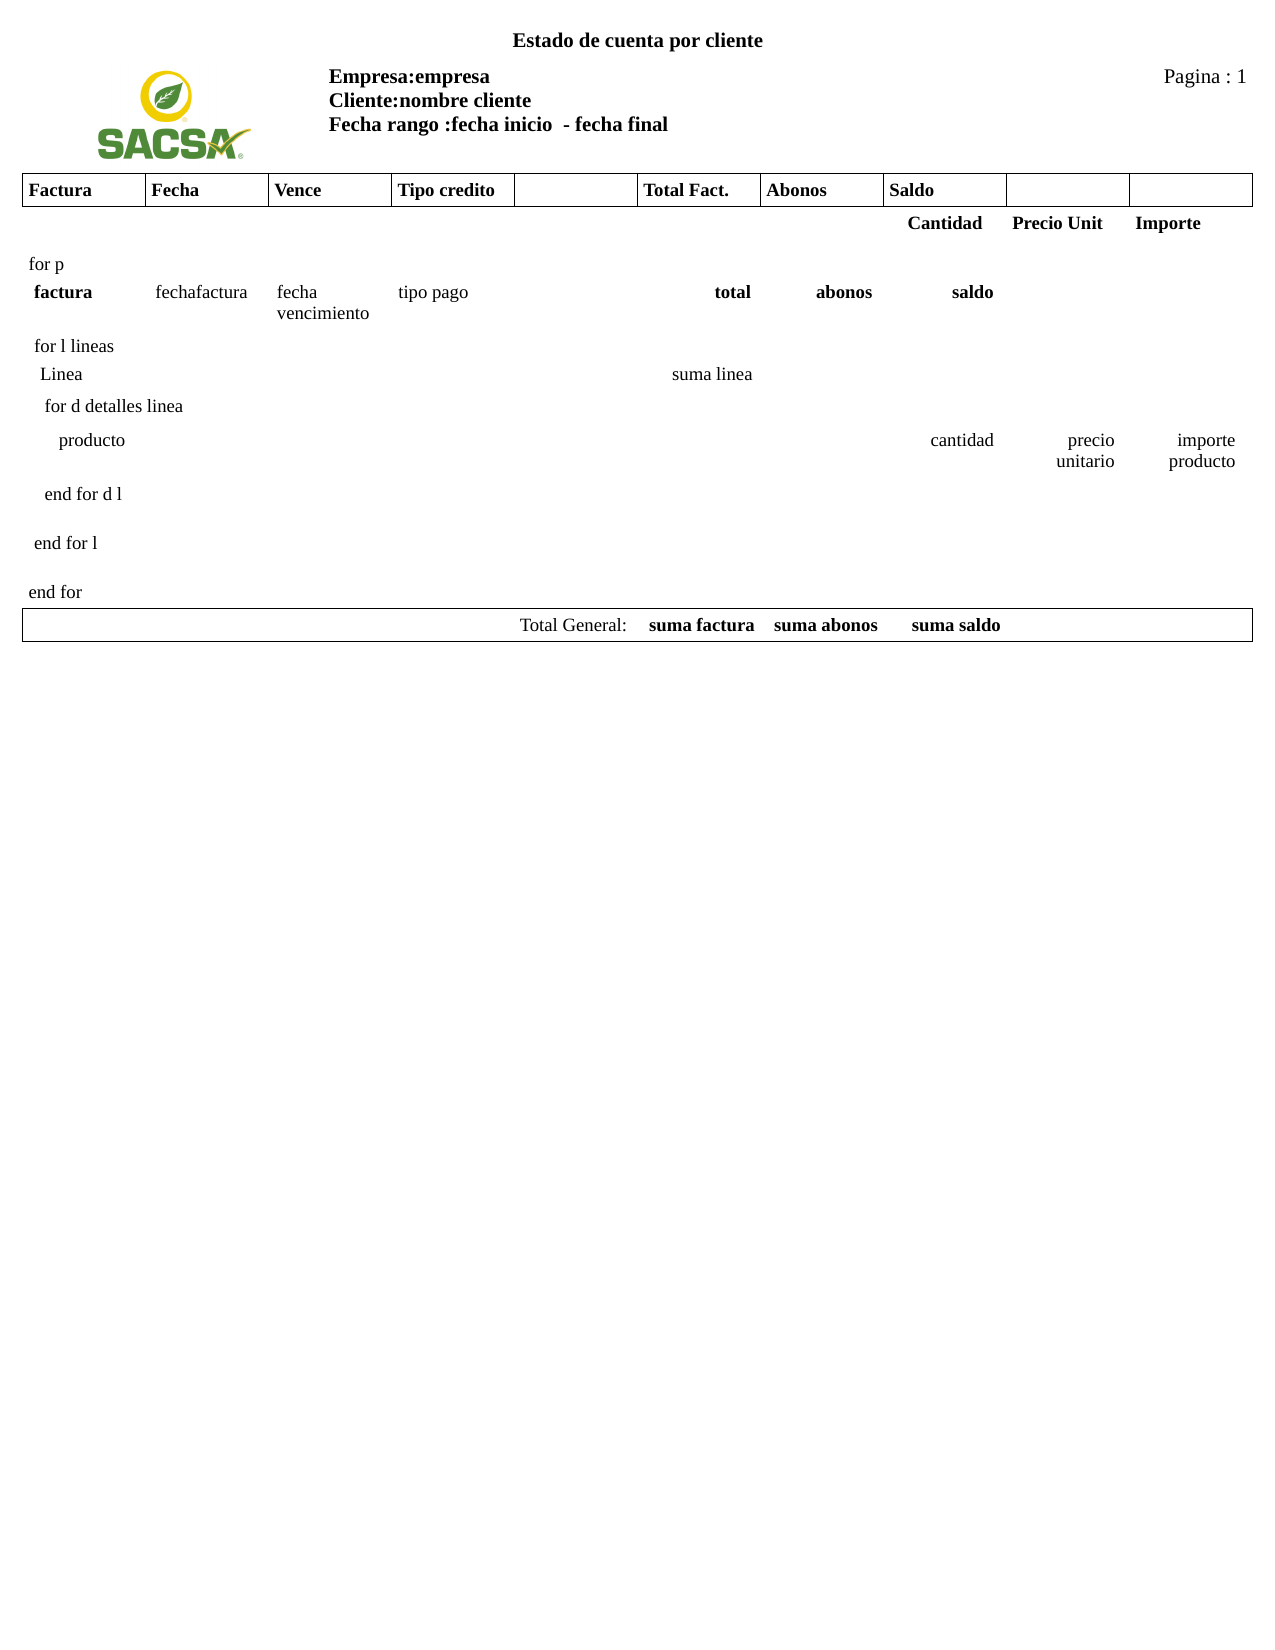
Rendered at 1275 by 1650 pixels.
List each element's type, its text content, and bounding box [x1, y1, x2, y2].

table_cell [879, 477, 999, 510]
table_cell [879, 390, 999, 423]
table_header factura [28, 275, 149, 329]
table_header [1120, 357, 1241, 390]
table_cell [638, 423, 758, 477]
table_header [1121, 275, 1247, 329]
table_cell importe producto [1120, 423, 1241, 477]
table_header [879, 357, 999, 390]
table_cell [1120, 390, 1241, 423]
table_cell suma factura [637, 609, 760, 641]
table_cell [758, 423, 879, 477]
table_header [514, 275, 635, 329]
table_cell precio unitario [1000, 423, 1120, 477]
picture [85, 63, 261, 171]
table_cell [1006, 609, 1129, 641]
table_cell [1000, 477, 1120, 510]
table_cell producto [34, 423, 637, 477]
table_header [758, 357, 879, 390]
table_cell for l lineas end for l [28, 329, 1247, 581]
table_cell [23, 609, 145, 641]
table_cell [1000, 390, 1120, 423]
table_header total [635, 275, 756, 329]
table_header suma linea [638, 357, 758, 390]
table_header [999, 275, 1121, 329]
table_header for p end for [23, 248, 1252, 608]
table_header saldo [878, 275, 999, 329]
table_header fecha vencimiento [271, 275, 392, 329]
table_header fechafactura [150, 275, 271, 329]
table_cell [758, 477, 879, 510]
table_cell [1129, 609, 1252, 641]
table_cell [145, 609, 268, 641]
table_header tipo pago [392, 275, 513, 329]
table_cell [638, 390, 758, 423]
table_cell [758, 390, 879, 423]
table_cell [269, 609, 391, 641]
table_cell Total General: [391, 609, 637, 641]
table_header Linea [34, 357, 637, 390]
table_cell end for d l [34, 477, 637, 510]
table_cell for d detalles linea [34, 390, 637, 423]
table_cell suma abonos [760, 609, 883, 641]
table_cell [1120, 477, 1241, 510]
table_cell cantidad [879, 423, 999, 477]
table_header [1000, 357, 1120, 390]
table_cell [638, 477, 758, 510]
table_header abonos [756, 275, 878, 329]
table_cell suma saldo [883, 609, 1006, 641]
